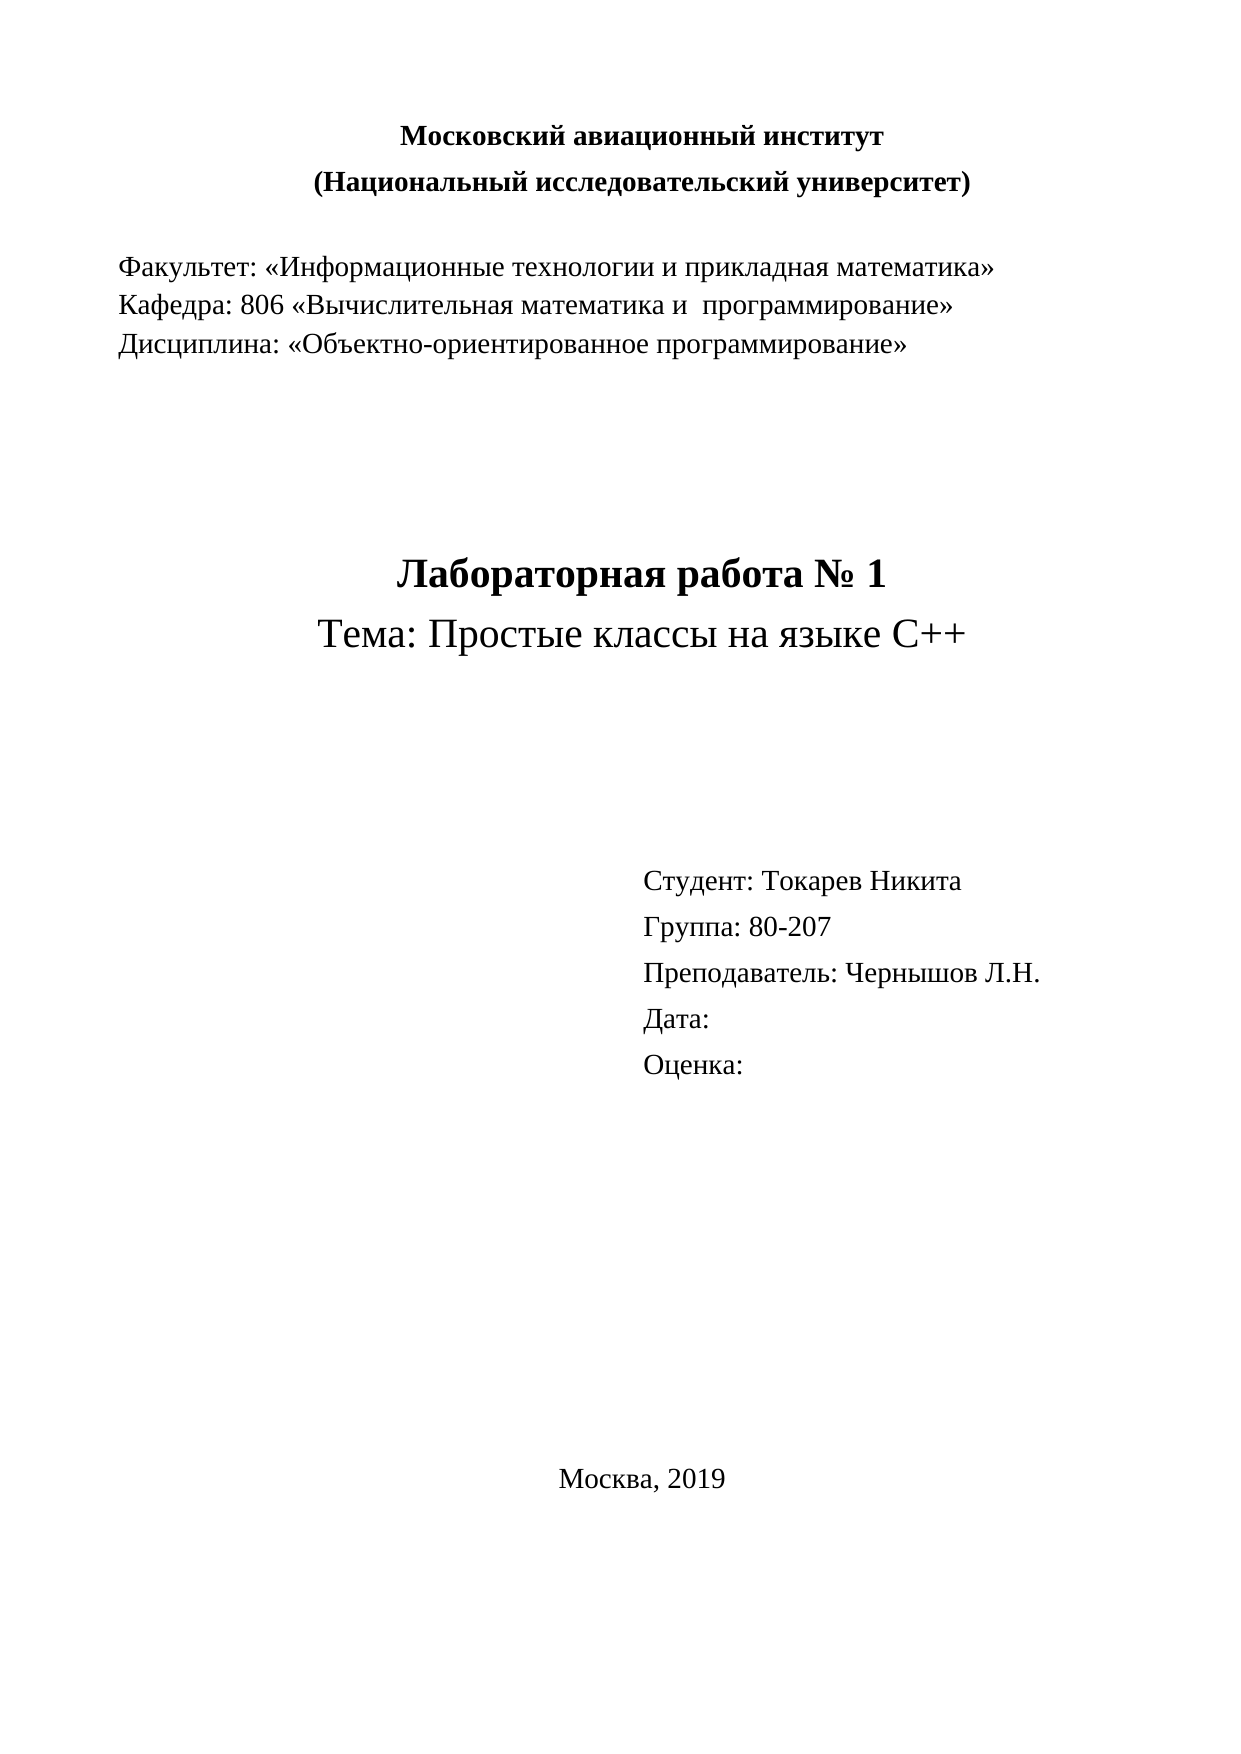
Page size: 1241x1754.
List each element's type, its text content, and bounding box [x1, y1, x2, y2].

text Студент: Токарев Никита [635, 863, 1122, 897]
text Дисциплина: «Объектно-ориентированное программирование» [118, 326, 1122, 359]
text Кафедра: 806 «Вычислительная математика и программирование» [118, 287, 1122, 321]
text Факультет: «Информационные технологии и прикладная математика» [118, 249, 1122, 282]
text (Национальный исследовательский университет) [118, 164, 1122, 198]
text Преподаватель: Чернышов Л.Н. [635, 955, 1122, 989]
text Оценка: [635, 1047, 1122, 1081]
text Группа: 80-207 [635, 909, 1122, 943]
text Тема: Простые классы на языке С++ [118, 609, 1122, 657]
text Лабораторная работа № 1 [118, 548, 1122, 596]
text Москва, 2019 [118, 1462, 1122, 1495]
text Московский авиационный институт [118, 118, 1122, 152]
text Дата: [635, 1001, 1122, 1035]
